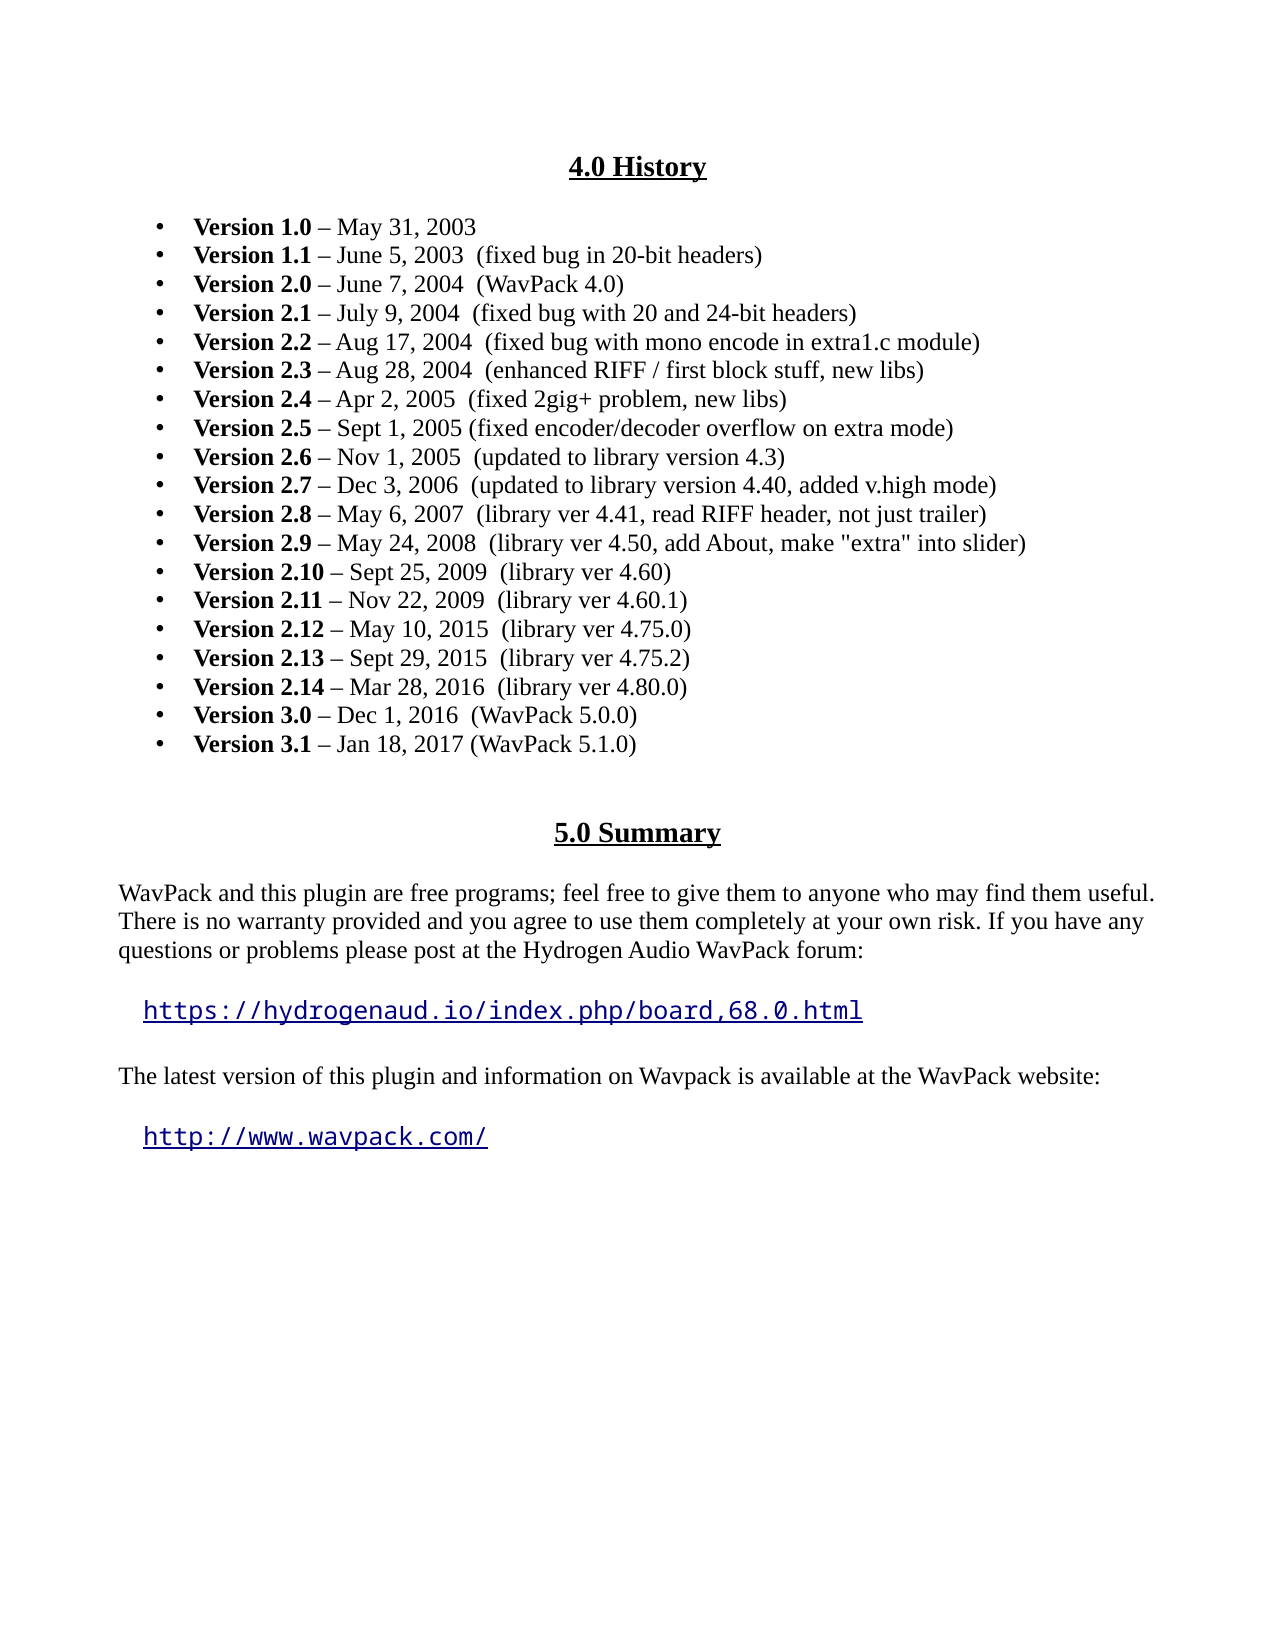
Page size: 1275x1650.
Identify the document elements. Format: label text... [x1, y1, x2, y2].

text The latest version of this plugin and information on Wavpack is available at the WavPack website: [118, 1061, 1157, 1089]
list Version 2.1 – July 9, 2004 (fixed bug with 20 and 24-bit headers) [156, 298, 1157, 327]
list Version 1.0 – May 31, 2003 [156, 212, 1157, 240]
text 5.0 Summary [118, 815, 1157, 849]
list Version 2.14 – Mar 28, 2016 (library ver 4.80.0) [156, 672, 1157, 700]
list Version 2.2 – Aug 17, 2004 (fixed bug with mono encode in extra1.c module) [156, 327, 1157, 355]
list Version 2.12 – May 10, 2015 (library ver 4.75.0) [156, 614, 1157, 643]
text https://hydrogenaud.io/index.php/board,68.0.html [118, 993, 1157, 1027]
text http://www.wavpack.com/ [118, 1118, 1157, 1152]
text WavPack and this plugin are free programs; feel free to give them to anyone who may find them useful. There is no warranty provided and you agree to use them completely at your own risk. If you have any questions or problems please post at the Hydrogen Audio WavPack forum: [118, 878, 1157, 964]
list Version 2.7 – Dec 3, 2006 (updated to library version 4.40, added v.high mode) [156, 470, 1157, 499]
list Version 3.0 – Dec 1, 2016 (WavPack 5.0.0) [156, 700, 1157, 729]
list Version 2.13 – Sept 29, 2015 (library ver 4.75.2) [156, 643, 1157, 672]
text 4.0 History [118, 149, 1157, 183]
list Version 2.0 – June 7, 2004 (WavPack 4.0) [156, 269, 1157, 298]
list Version 2.6 – Nov 1, 2005 (updated to library version 4.3) [156, 442, 1157, 470]
list Version 1.1 – June 5, 2003 (fixed bug in 20-bit headers) [156, 240, 1157, 269]
list Version 2.8 – May 6, 2007 (library ver 4.41, read RIFF header, not just trailer) [156, 499, 1157, 528]
list Version 2.3 – Aug 28, 2004 (enhanced RIFF / first block stuff, new libs) [156, 355, 1157, 384]
list Version 3.1 – Jan 18, 2017 (WavPack 5.1.0) [156, 729, 1157, 758]
list Version 2.9 – May 24, 2008 (library ver 4.50, add About, make "extra" into slider) [156, 528, 1157, 557]
list Version 2.4 – Apr 2, 2005 (fixed 2gig+ problem, new libs) [156, 384, 1157, 413]
list Version 2.5 – Sept 1, 2005 (fixed encoder/decoder overflow on extra mode) [156, 413, 1157, 442]
list Version 2.11 – Nov 22, 2009 (library ver 4.60.1) [156, 585, 1157, 614]
list Version 2.10 – Sept 25, 2009 (library ver 4.60) [156, 557, 1157, 585]
